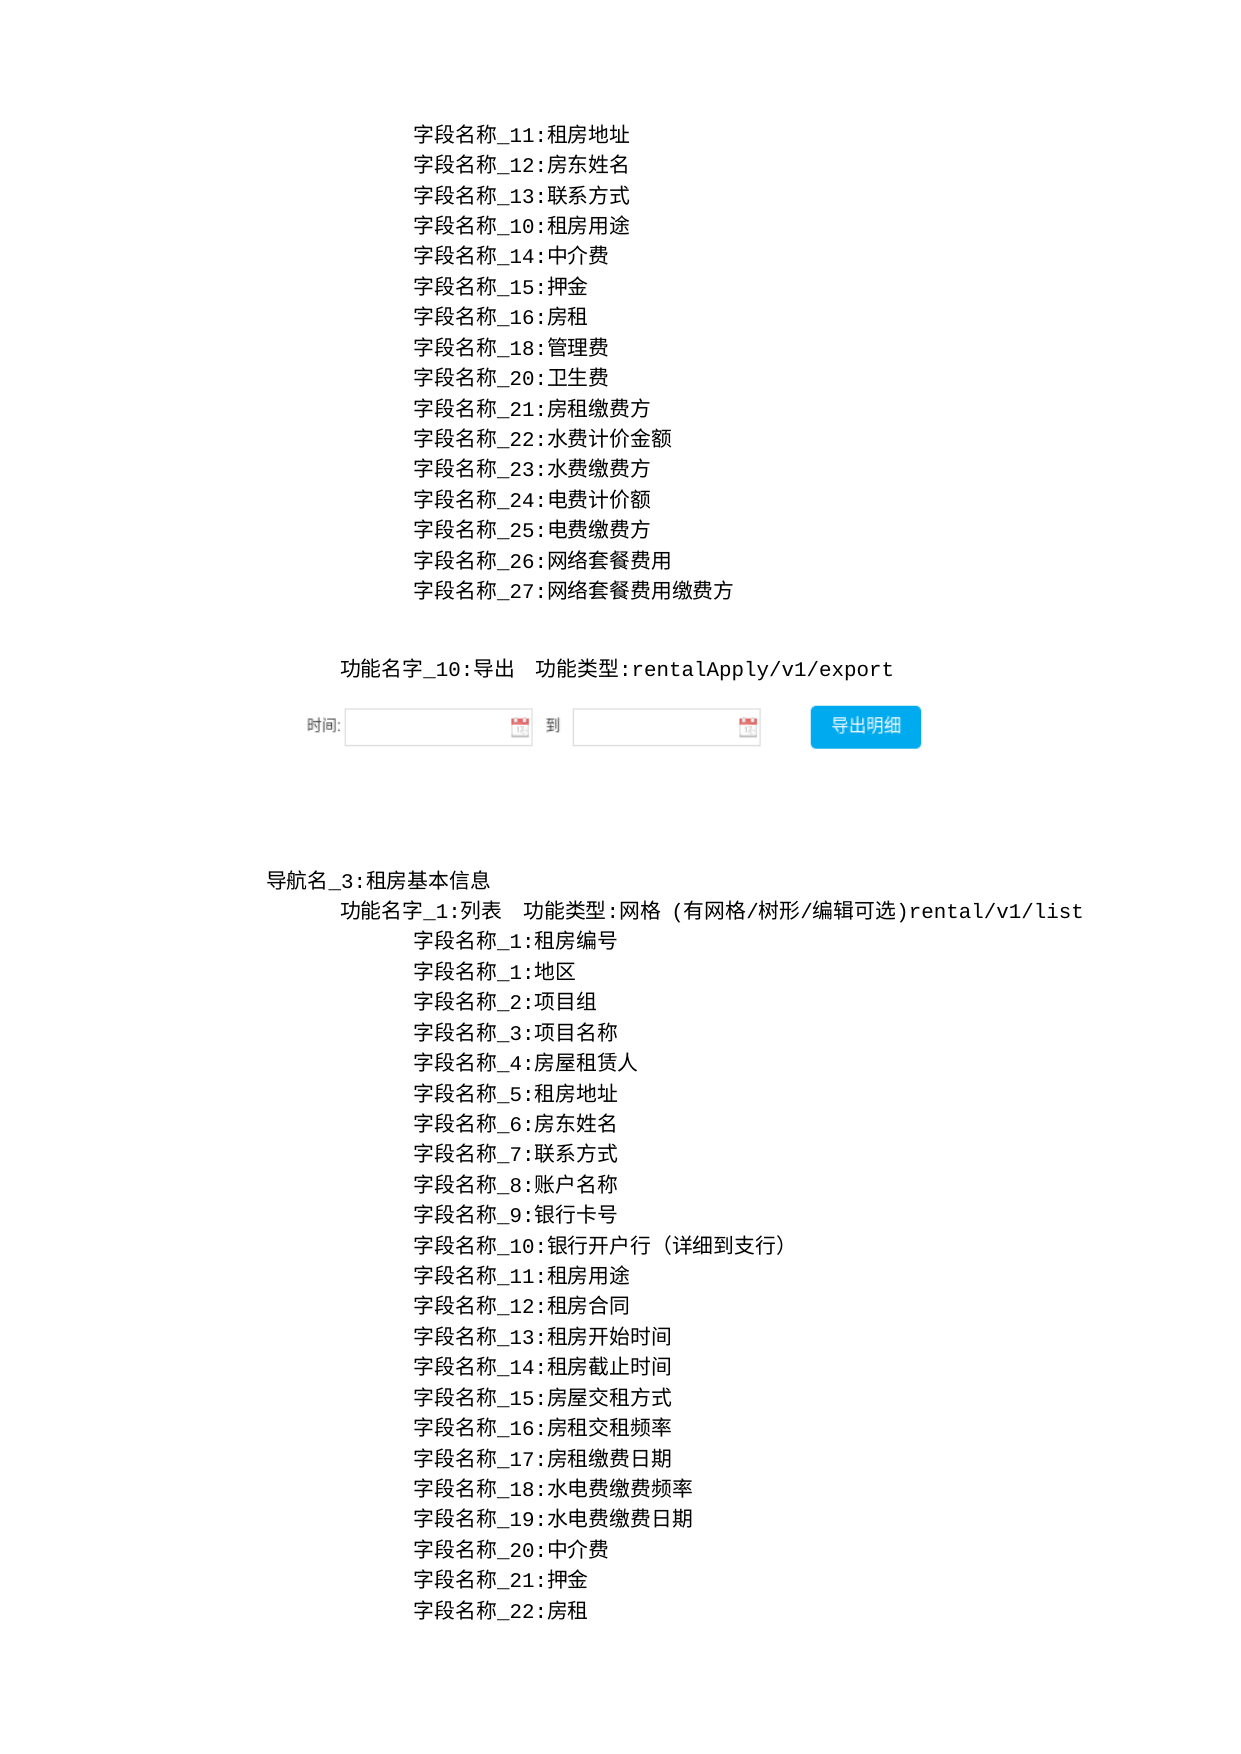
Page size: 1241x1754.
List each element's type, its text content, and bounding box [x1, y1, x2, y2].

text 字段名称_12:房东姓名 [118, 148, 1122, 179]
text 字段名称_6:房东姓名 [118, 1107, 1122, 1138]
text 字段名称_19:水电费缴费日期 [118, 1503, 1122, 1533]
text 字段名称_21:房租缴费方 [118, 392, 1122, 422]
text 导航名_3:租房基本信息 [118, 864, 1122, 894]
text 字段名称_8:账户名称 [118, 1168, 1122, 1198]
text 字段名称_14:中介费 [118, 240, 1122, 270]
text 字段名称_7:联系方式 [118, 1138, 1122, 1168]
text 字段名称_23:水费缴费方 [118, 453, 1122, 483]
text 字段名称_3:项目名称 [118, 1016, 1122, 1046]
text 字段名称_10:银行开户行（详细到支行） [118, 1229, 1122, 1259]
text 字段名称_24:电费计价额 [118, 483, 1122, 513]
text 字段名称_20:中介费 [118, 1533, 1122, 1563]
text 字段名称_16:房租 [118, 301, 1122, 331]
text 字段名称_22:水费计价金额 [118, 422, 1122, 453]
text 字段名称_10:租房用途 [118, 209, 1122, 240]
text 字段名称_9:银行卡号 [118, 1198, 1122, 1229]
text 字段名称_15:押金 [118, 270, 1122, 301]
text 字段名称_16:房租交租频率 [118, 1411, 1122, 1442]
text 字段名称_22:房租 [118, 1594, 1122, 1624]
text 字段名称_12:租房合同 [118, 1290, 1122, 1320]
text 字段名称_11:租房地址 [118, 118, 1122, 148]
text 字段名称_20:卫生费 [118, 361, 1122, 392]
text 字段名称_26:网络套餐费用 [118, 544, 1122, 574]
text 字段名称_1:地区 [118, 955, 1122, 986]
text 字段名称_4:房屋租赁人 [118, 1046, 1122, 1077]
text 功能名字_10:导出 功能类型:rentalApply/v1/export [118, 652, 1122, 682]
text 字段名称_18:管理费 [118, 331, 1122, 361]
text 字段名称_13:联系方式 [118, 179, 1122, 209]
text 字段名称_27:网络套餐费用缴费方 [118, 574, 1122, 605]
text 字段名称_17:房租缴费日期 [118, 1442, 1122, 1472]
text 字段名称_15:房屋交租方式 [118, 1381, 1122, 1411]
text 功能名字_1:列表 功能类型:网格 (有网格/树形/编辑可选)rental/v1/list [118, 894, 1122, 925]
text 字段名称_11:租房用途 [118, 1259, 1122, 1290]
text 字段名称_5:租房地址 [118, 1077, 1122, 1107]
text 字段名称_21:押金 [118, 1563, 1122, 1594]
text 字段名称_1:租房编号 [118, 925, 1122, 955]
text 字段名称_14:租房截止时间 [118, 1351, 1122, 1381]
text 字段名称_25:电费缴费方 [118, 513, 1122, 544]
text 字段名称_13:租房开始时间 [118, 1320, 1122, 1351]
picture [118, 682, 1123, 841]
text 字段名称_18:水电费缴费频率 [118, 1472, 1122, 1503]
text 字段名称_2:项目组 [118, 986, 1122, 1016]
